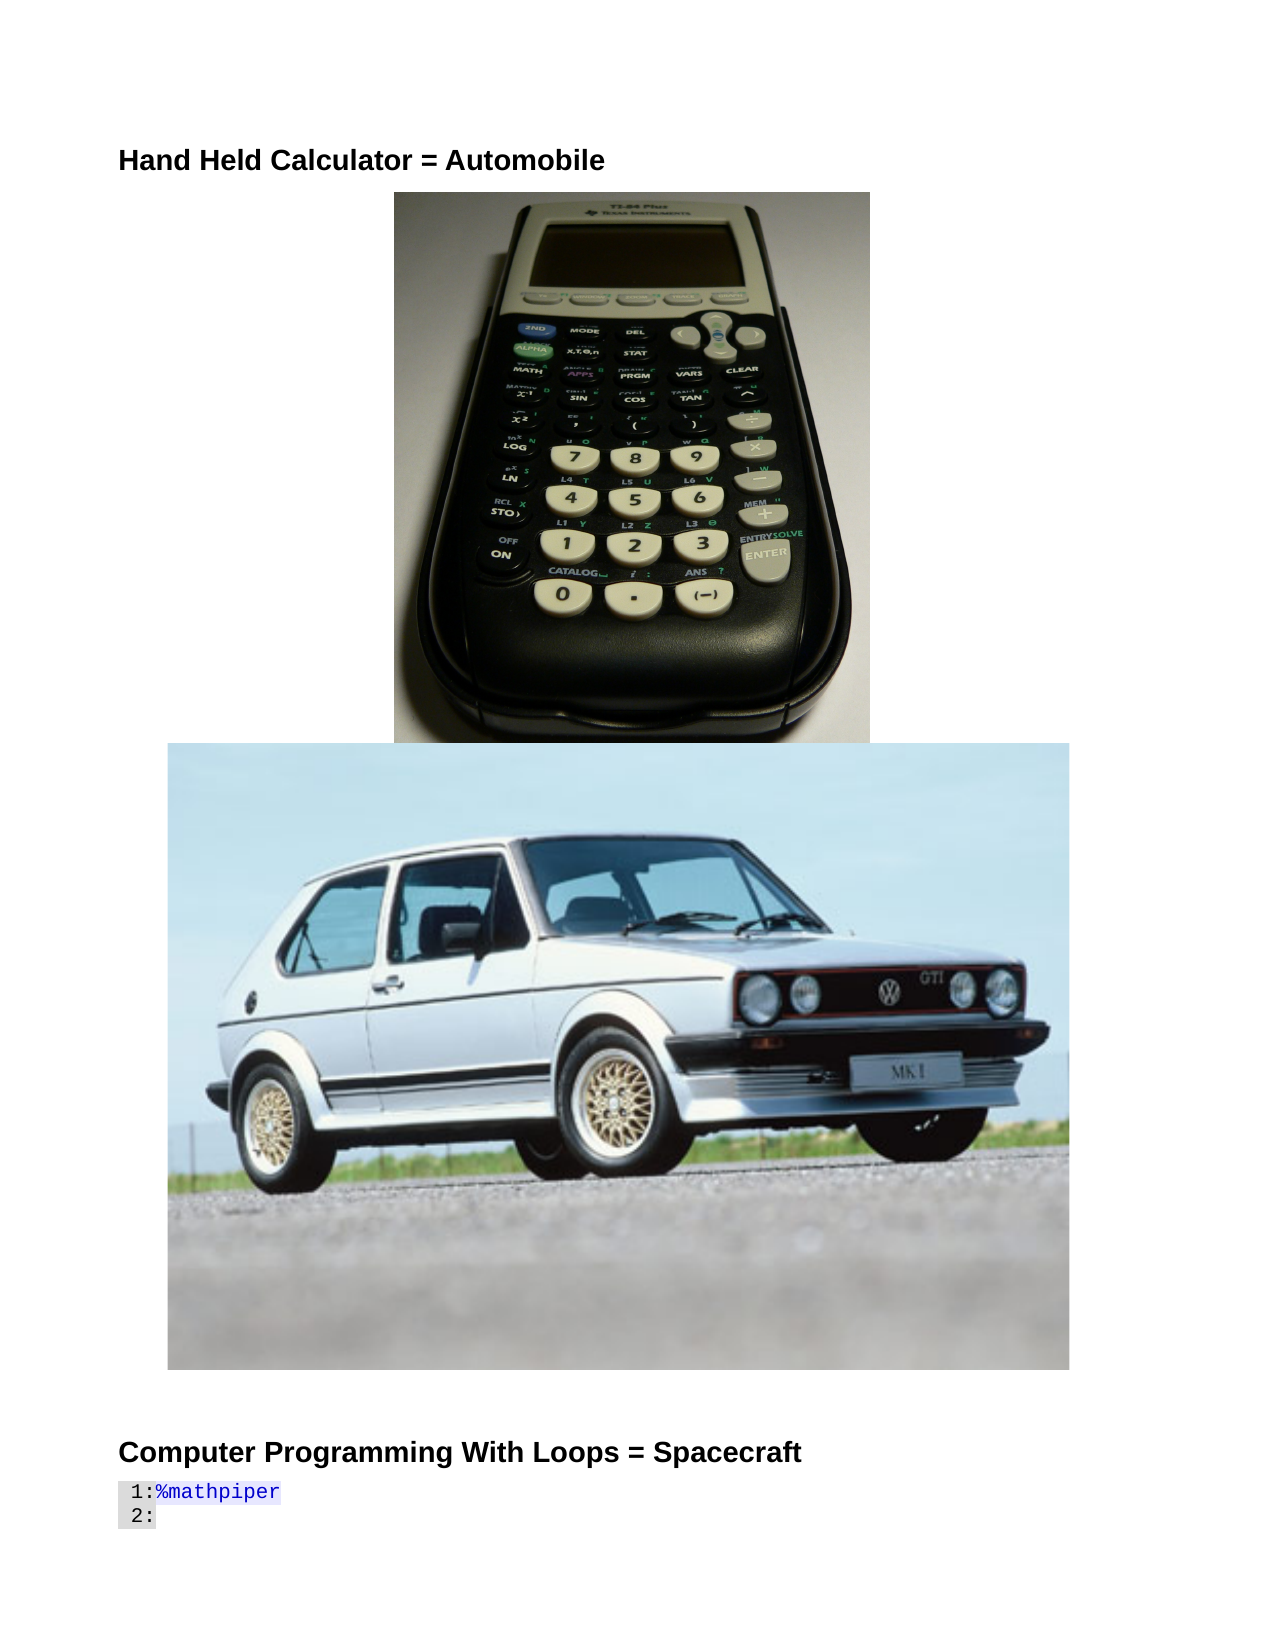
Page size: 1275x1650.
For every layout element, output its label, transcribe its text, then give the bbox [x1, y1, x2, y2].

text 2: [118, 1505, 1157, 1529]
picture [167, 192, 1070, 1370]
subtitle Hand Held Calculator = Automobile [118, 143, 1157, 177]
text 1:%mathpiper [118, 1481, 1157, 1505]
subtitle Computer Programming With Loops = Spacecraft [118, 1435, 1157, 1469]
